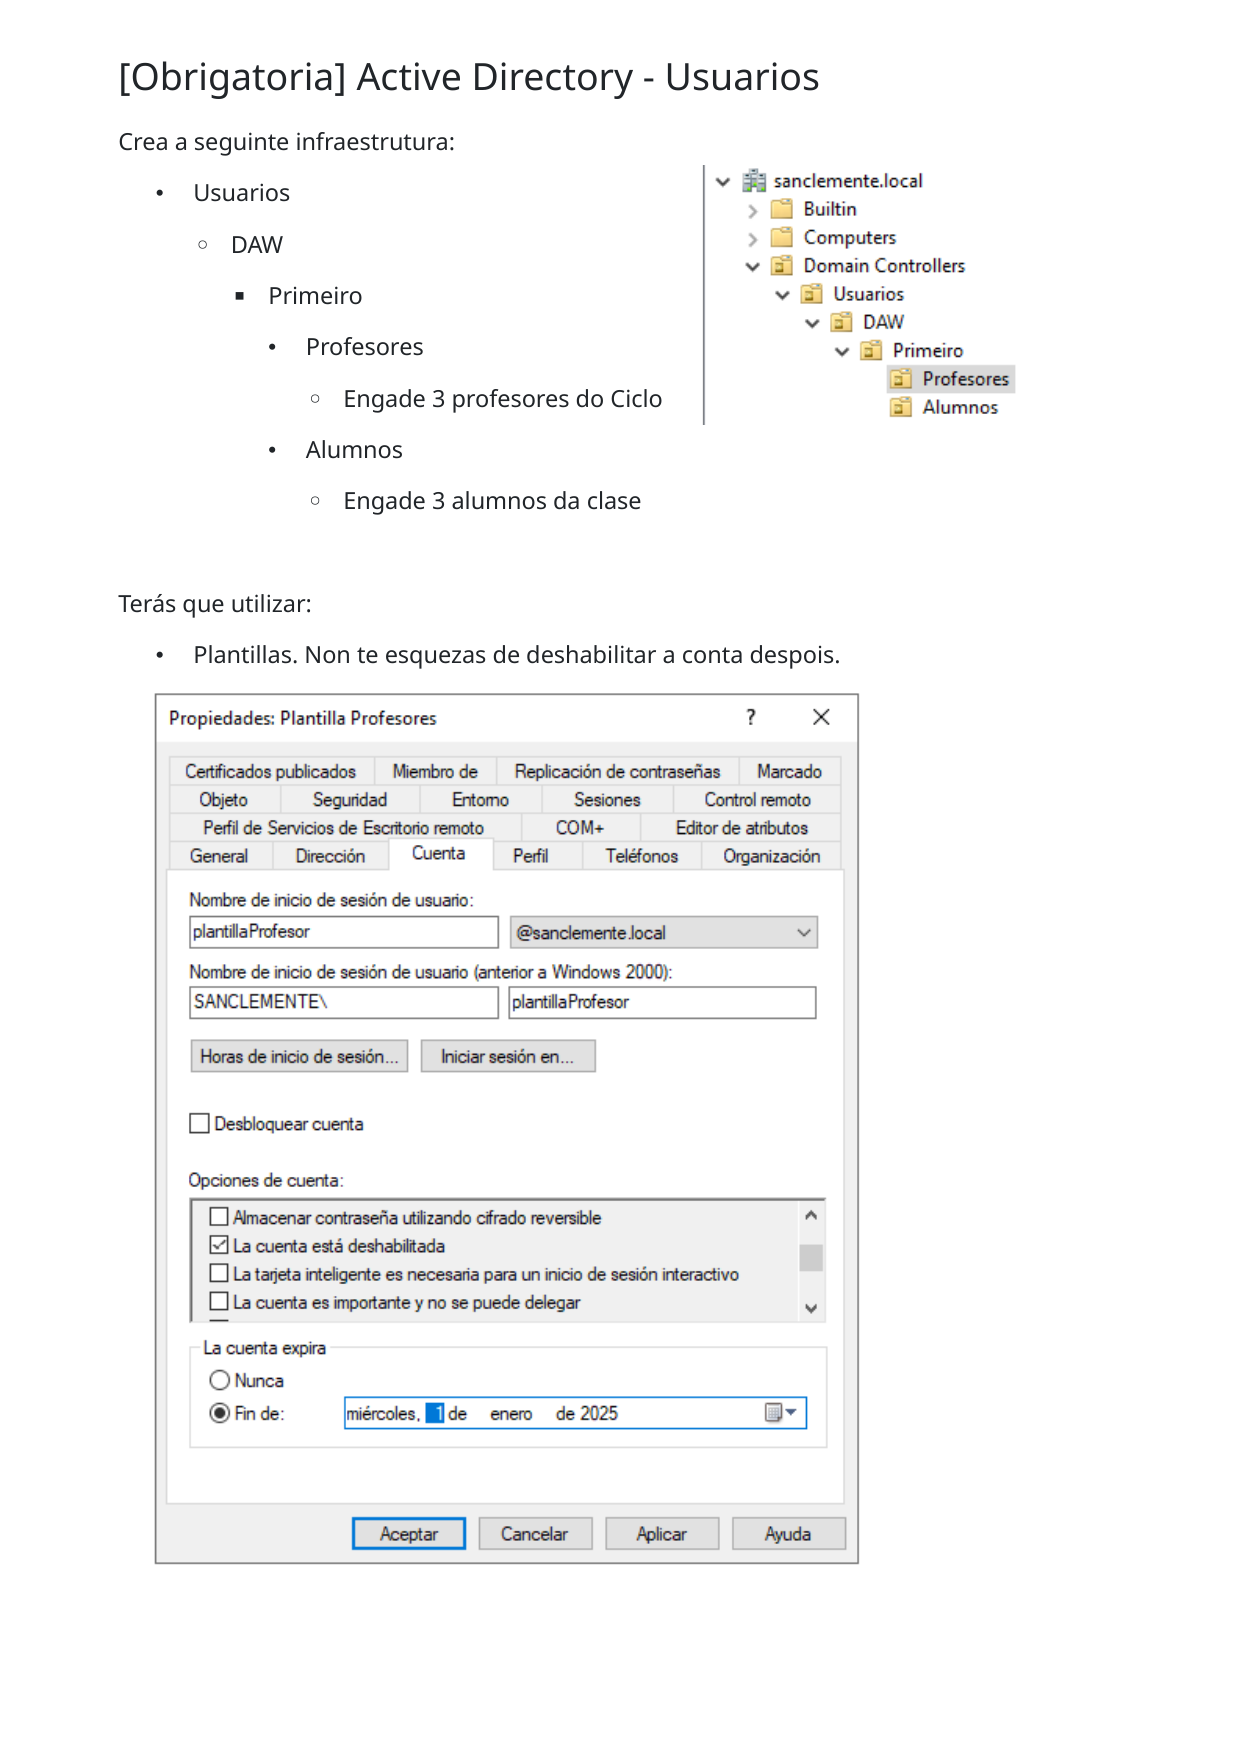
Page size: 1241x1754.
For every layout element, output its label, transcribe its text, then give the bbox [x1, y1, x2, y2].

list Primeiro [231, 279, 702, 311]
text Crea a seguinte infraestrutura: [118, 125, 1122, 157]
text Terás que utilizar: [118, 587, 1122, 619]
list DAW [193, 228, 702, 260]
list [1094, 228, 1122, 260]
list Alumnos [268, 433, 1122, 465]
picture [702, 165, 1094, 425]
picture [152, 690, 867, 1569]
list [1094, 331, 1122, 363]
list Plantillas. Non te esquezas de deshabilitar a conta despois. [156, 639, 1122, 671]
subtitle [Obrigatoria] Active Directory - Usuarios [118, 50, 1122, 101]
list Engade 3 alumnos da clase [306, 485, 1122, 517]
list [1094, 279, 1122, 311]
list Engade 3 profesores do Ciclo [306, 382, 702, 414]
list Usuarios [156, 177, 702, 208]
list [1094, 382, 1122, 414]
list Profesores [268, 331, 702, 363]
list [1094, 177, 1122, 208]
